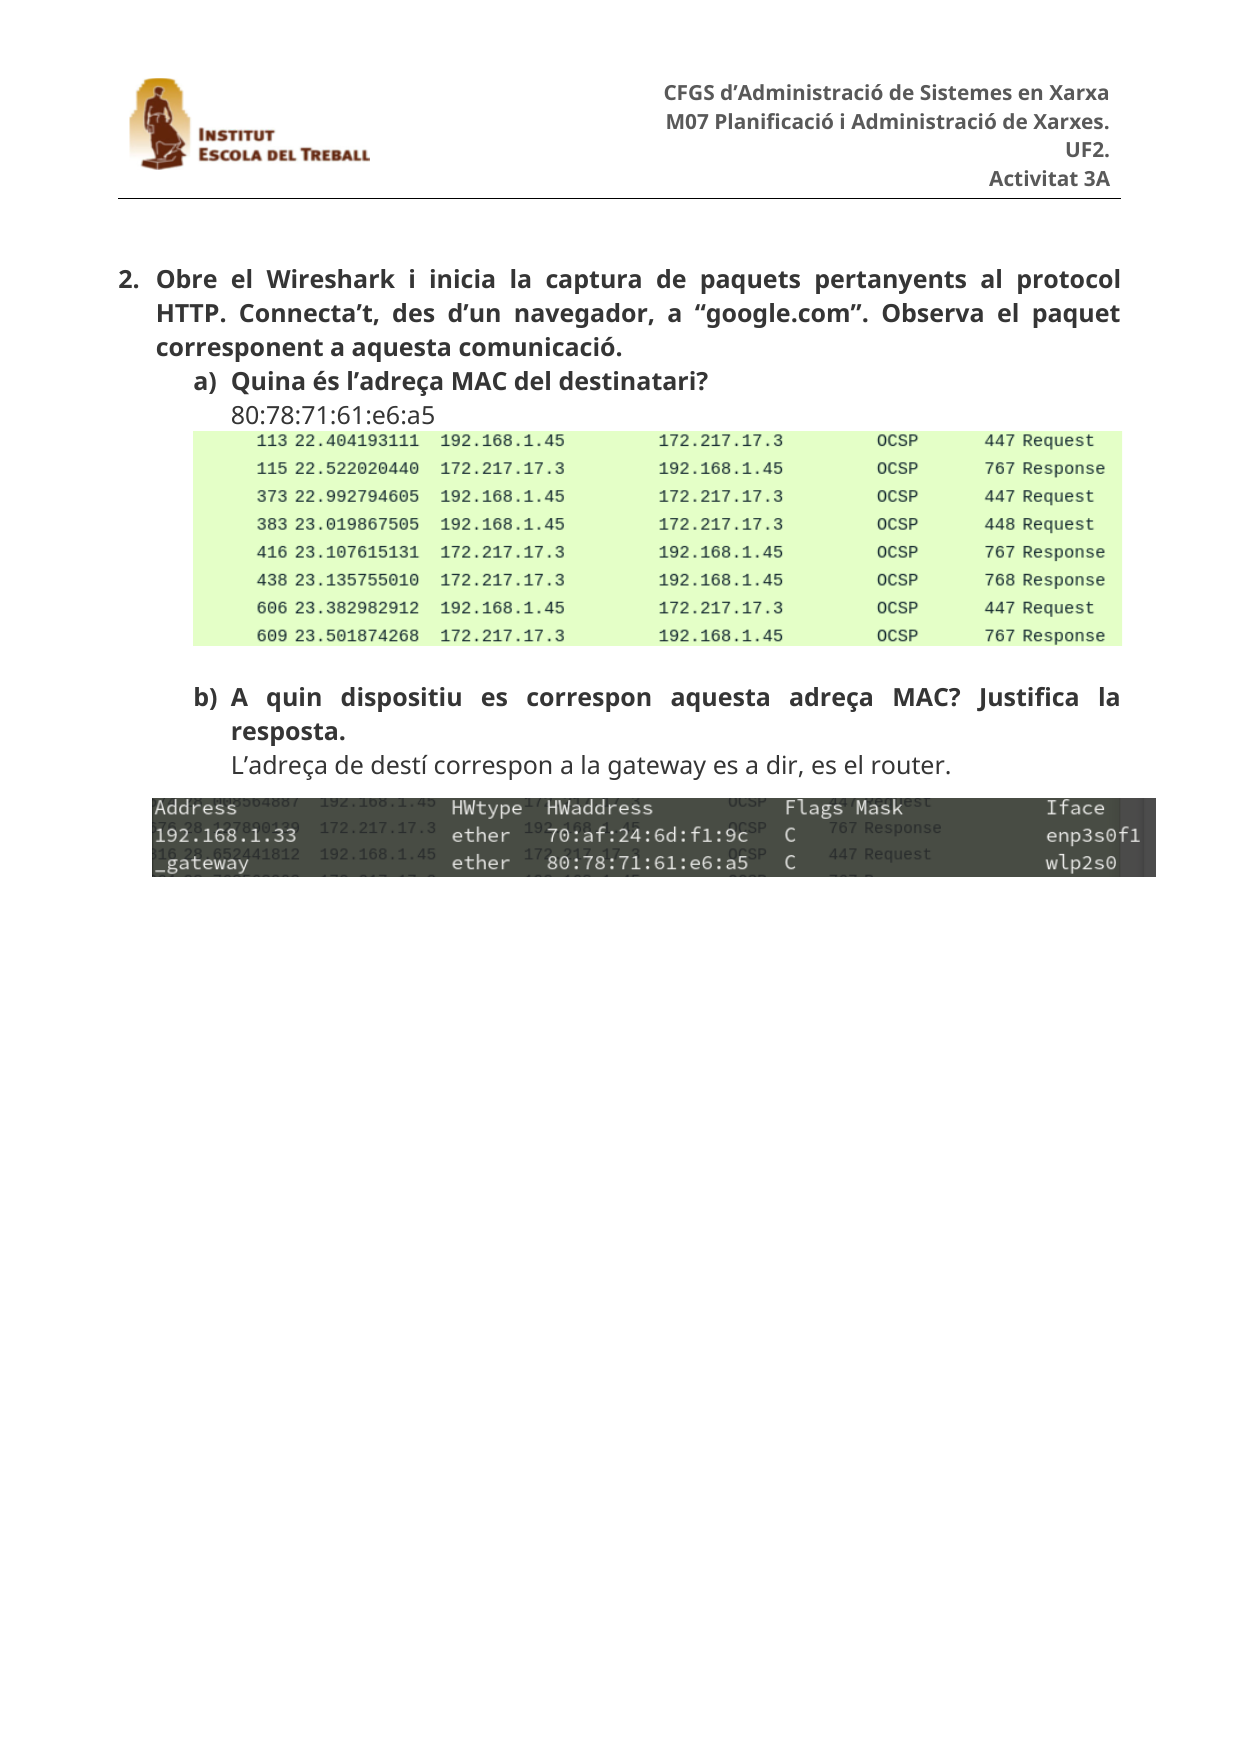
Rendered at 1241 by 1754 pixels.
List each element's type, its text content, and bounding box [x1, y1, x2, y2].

picture [129, 78, 370, 170]
list A quin dispositiu es correspon aquesta adreça MAC? Justifica la resposta. [193, 679, 1122, 747]
list 80:78:71:61:e6:a5 [193, 398, 1122, 431]
picture [152, 798, 1156, 877]
list Quina és l’adreça MAC del destinatari? [193, 364, 1122, 398]
list Obre el Wireshark i inicia la captura de paquets pertanyents al protocol HTTP. Connecta’t, des d’un navegador, a “google.com”. Observa el paquet corresponent a aquesta comunicació. [118, 262, 1122, 364]
picture [193, 431, 1123, 646]
list L’adreça de destí correspon a la gateway es a dir, es el router. [231, 747, 1122, 782]
